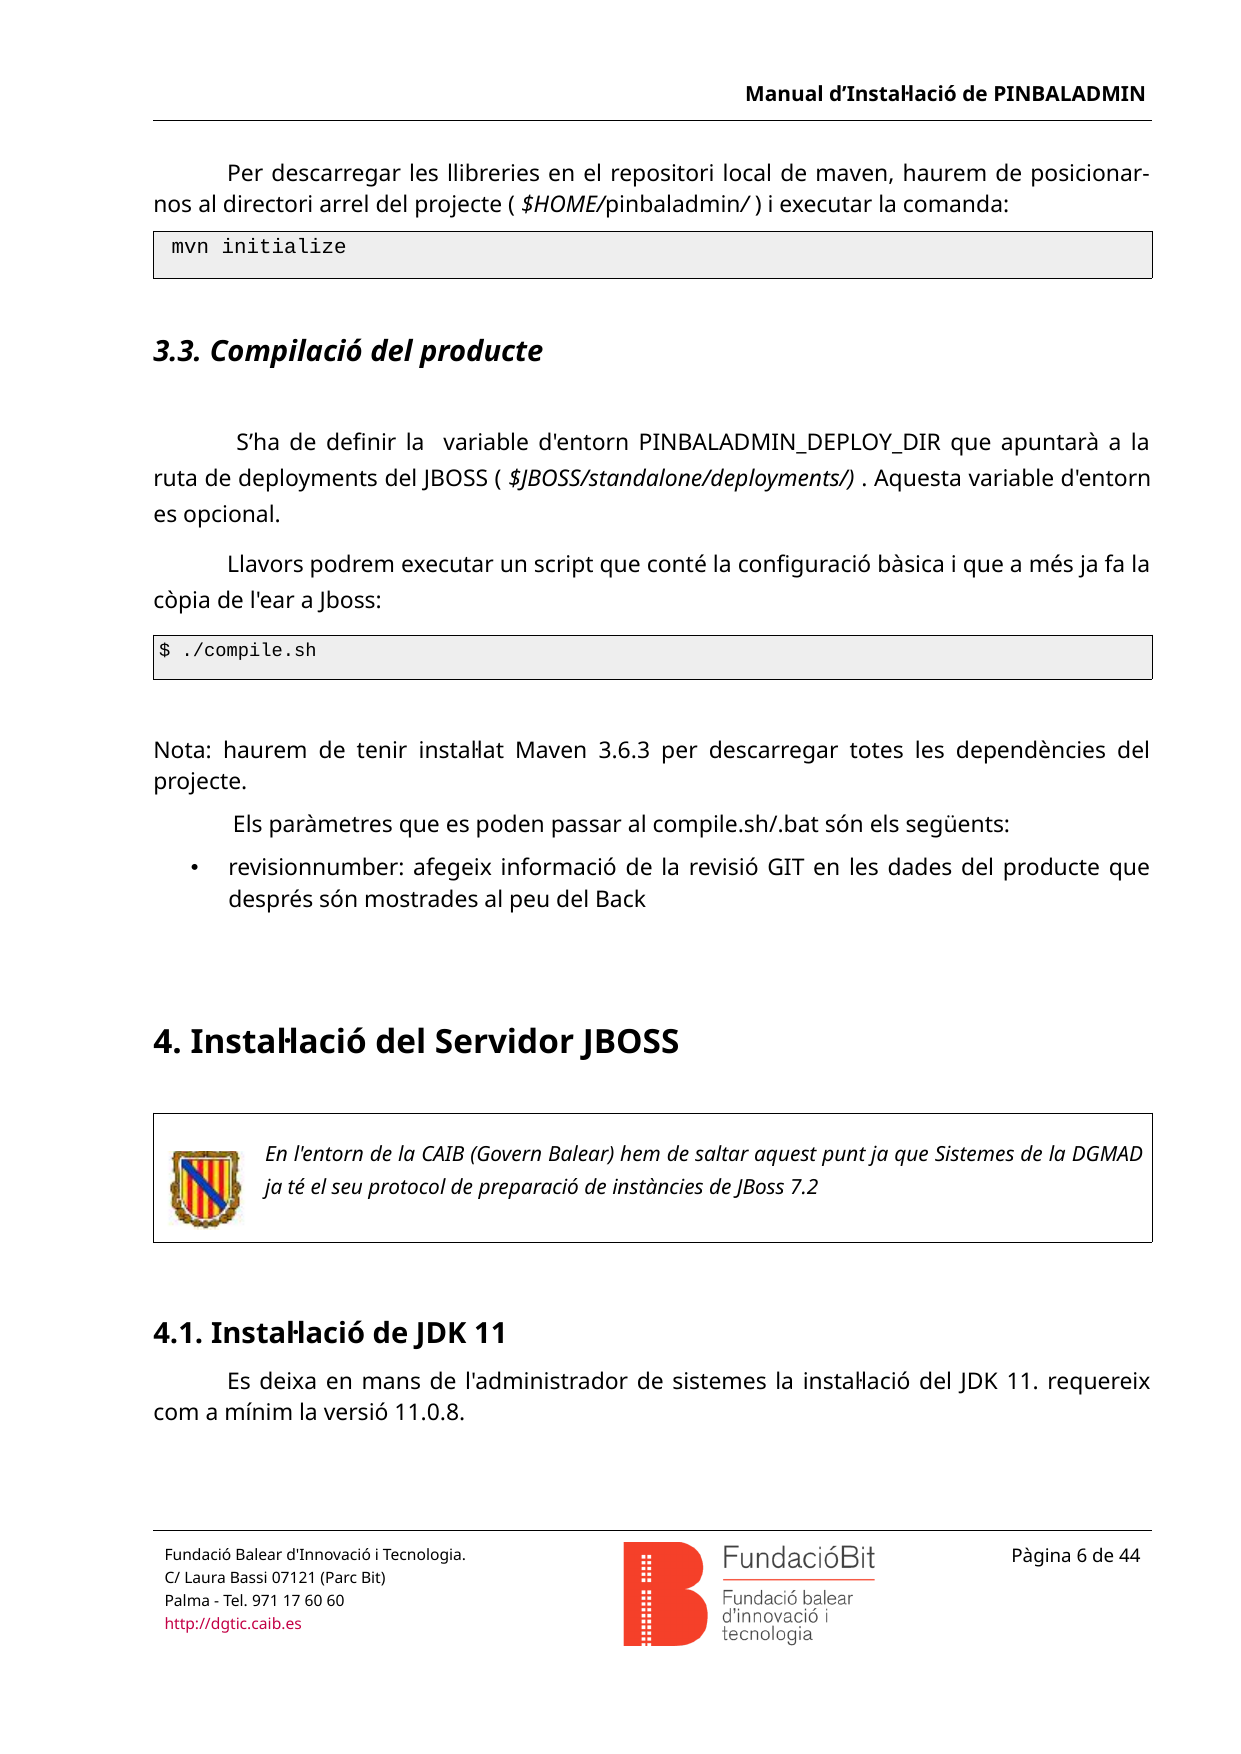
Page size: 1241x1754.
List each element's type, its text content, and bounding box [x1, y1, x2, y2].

text Els paràmetres que es poden passar al compile.sh/.bat són els següents: [153, 808, 1152, 839]
text Es deixa en mans de l'administrador de sistemes la instal·lació del JDK 11. requereix com a mínim la versió 11.0.8. [153, 1365, 1152, 1427]
picture [623, 1542, 875, 1646]
subtitle Instal·lació de JDK 11 [153, 1313, 1152, 1352]
text S’ha de definir la variable d'entorn PINBALADMIN_DEPLOY_DIR que apuntarà a la ruta de deployments del JBOSS ( $JBOSS/standalone/deployments/) . Aquesta variable d'entorn es opcional. [153, 426, 1152, 529]
list revisionnumber: afegeix informació de la revisió GIT en les dades del producte que després són mostrades al peu del Back [191, 851, 1152, 914]
text Per descarregar les llibreries en el repositori local de maven, haurem de posicionar-nos al directori arrel del projecte ( $HOME/pinbaladmin/ ) i executar la comanda: [153, 156, 1152, 219]
subtitle Instal·lació del Servidor JBOSS [153, 1018, 1152, 1063]
table_header En l'entorn de la CAIB (Govern Balear) hem de saltar aquest punt ja que Sistemes de la DGMAD ja té el seu protocol de preparació de instàncies de JBoss 7.2 [259, 1114, 1152, 1242]
table_header $ ./compile.sh [154, 636, 1152, 679]
text Llavors podrem executar un script que conté la configuració bàsica i que a més ja fa la còpia de l'ear a Jboss: [153, 548, 1152, 615]
subtitle Compilació del producte [153, 331, 1152, 370]
text Nota: haurem de tenir instal·lat Maven 3.6.3 per descarregar totes les dependències del projecte. [153, 734, 1152, 797]
picture [166, 1151, 246, 1230]
table_header [154, 1114, 259, 1242]
table_header mvn initialize [154, 232, 1152, 278]
